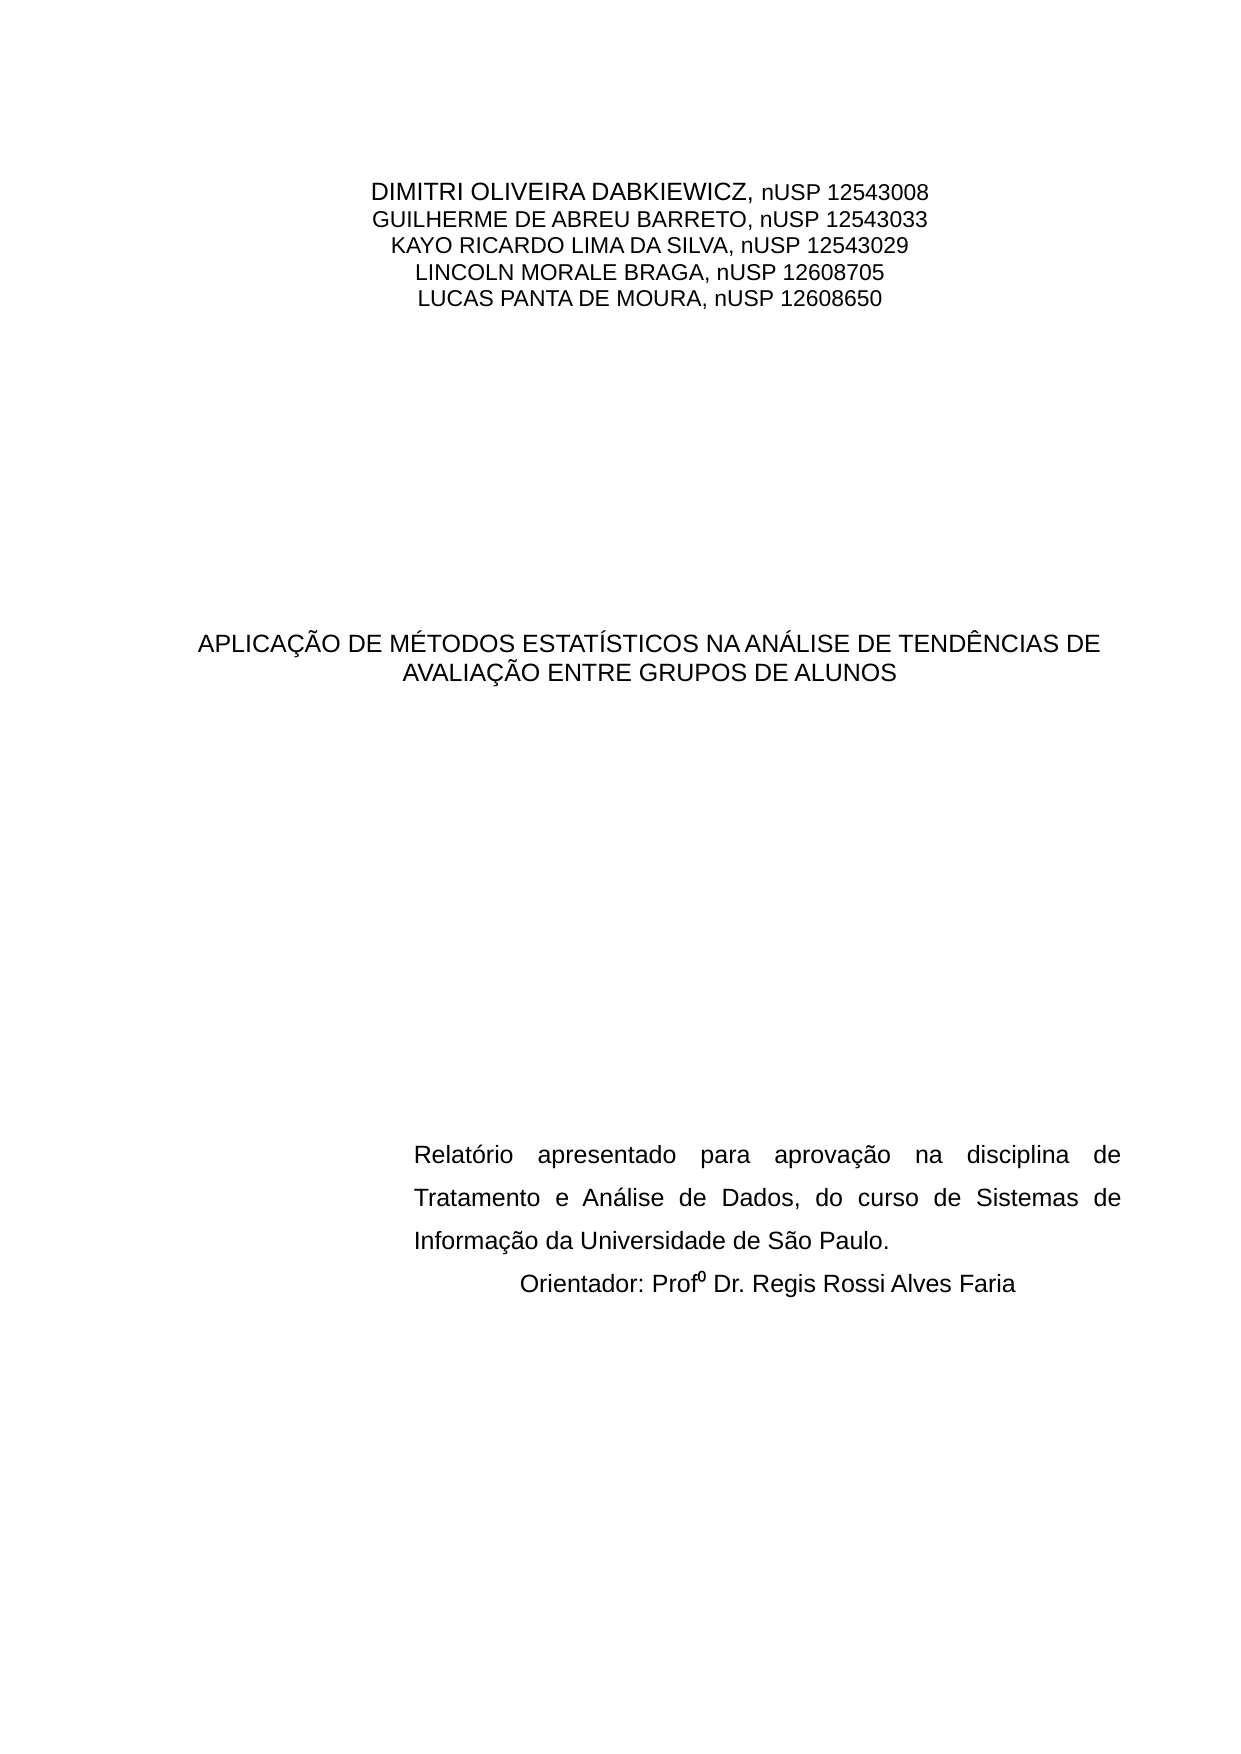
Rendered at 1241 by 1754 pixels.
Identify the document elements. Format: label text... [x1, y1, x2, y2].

table_cell Relatório apresentado para aprovação na disciplina de Tratamento e Análise de Dados, do curso de Sistemas de Informação da Universidade de São Paulo. Orientador: Prof⁰ Dr. Regis Rossi Alves Faria [177, 790, 1122, 1298]
table_cell Aplicação de métodos estatísticos na análise de tendências de avaliação entre grupos de alunos [177, 629, 1122, 790]
table_header Dimitri Oliveira Dabkiewicz, nUSP 12543008 GUILHERME DE ABREU BARRETO, nUSP 12543033 KAYO RICARDO LIMA DA SILVA, nUSP 12543029 LINCOLN MORALE BRAGA, nUSP 12608705 LUCAS PANTA DE MOURA, nUSP 12608650 [177, 177, 1122, 629]
